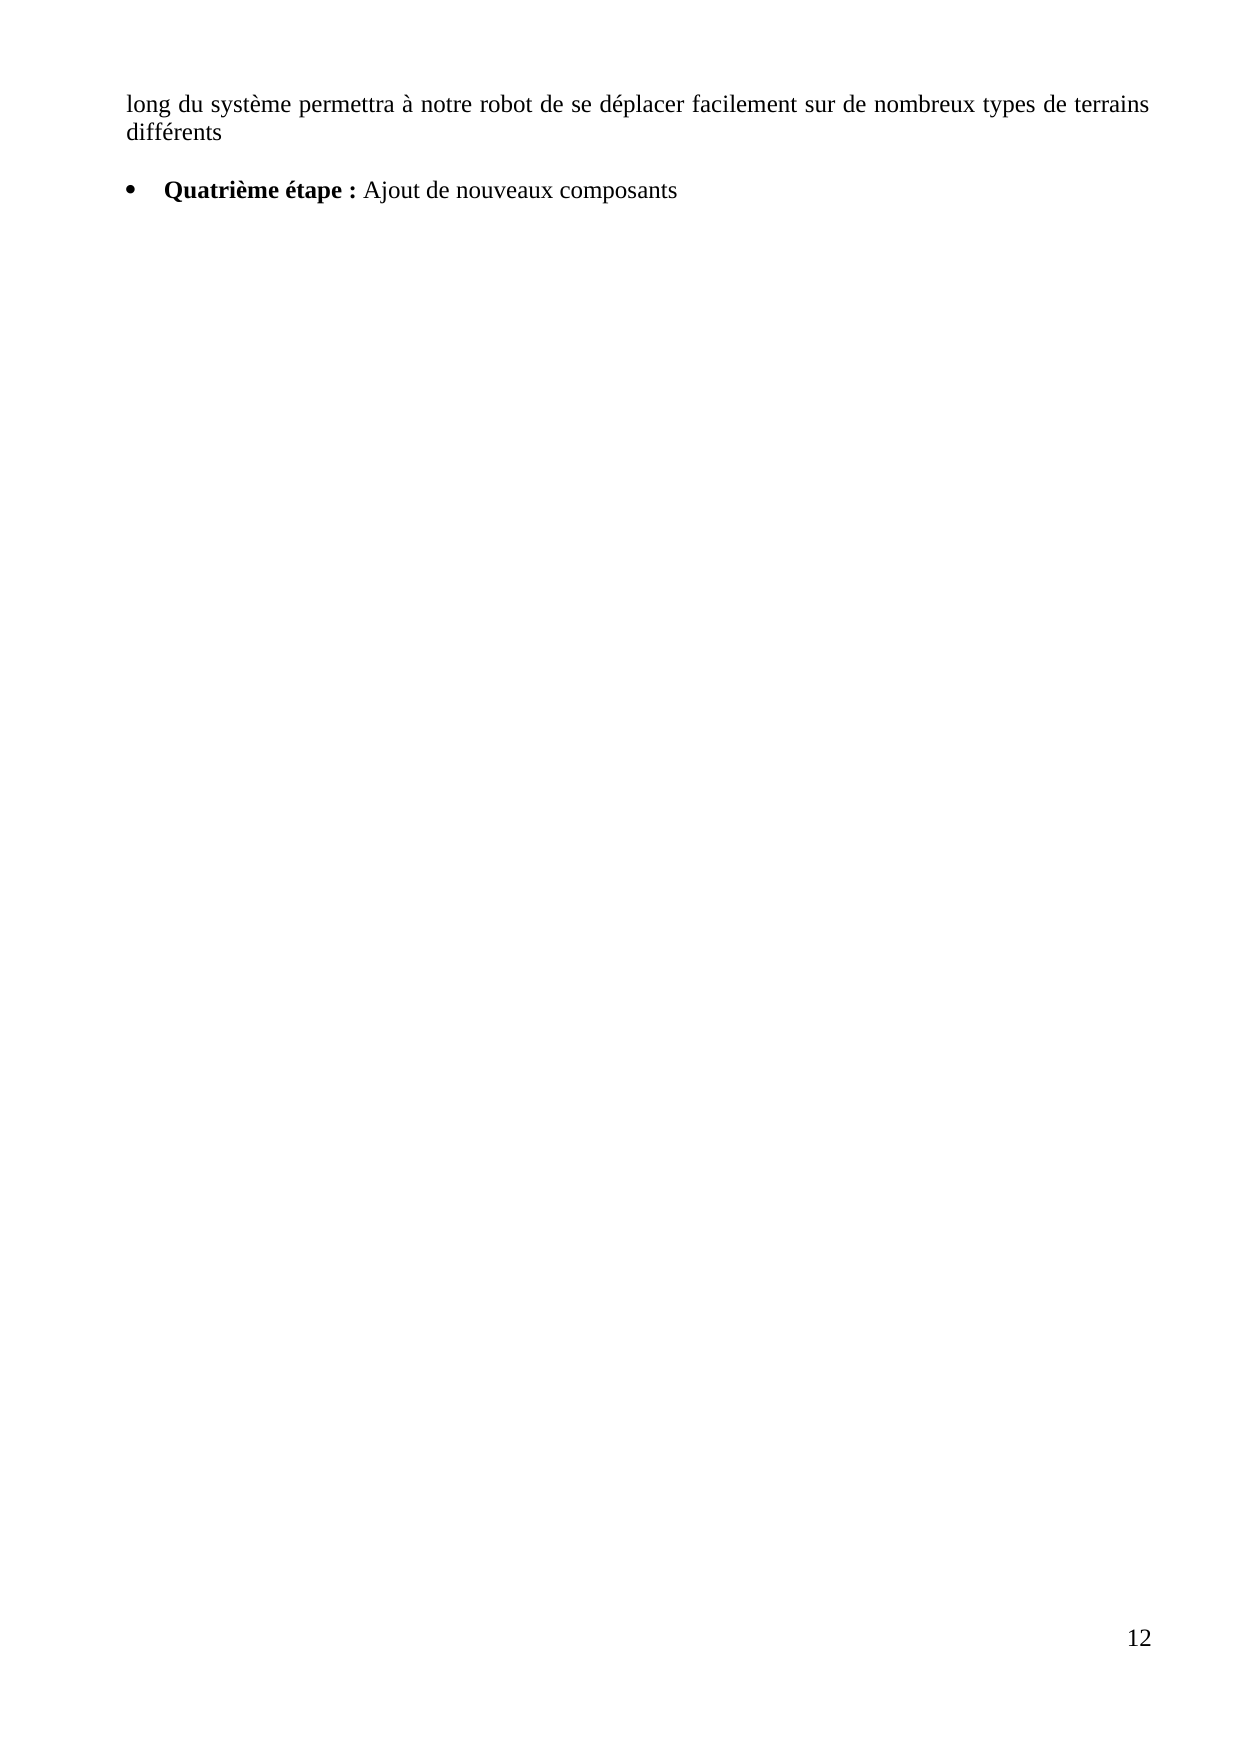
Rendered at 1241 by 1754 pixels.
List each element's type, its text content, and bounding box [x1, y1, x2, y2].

text long du système permettra à notre robot de se déplacer facilement sur de nombreux types de terrains différents [126, 89, 1152, 146]
list Quatrième étape : Ajout de nouveaux composants [126, 175, 1152, 204]
